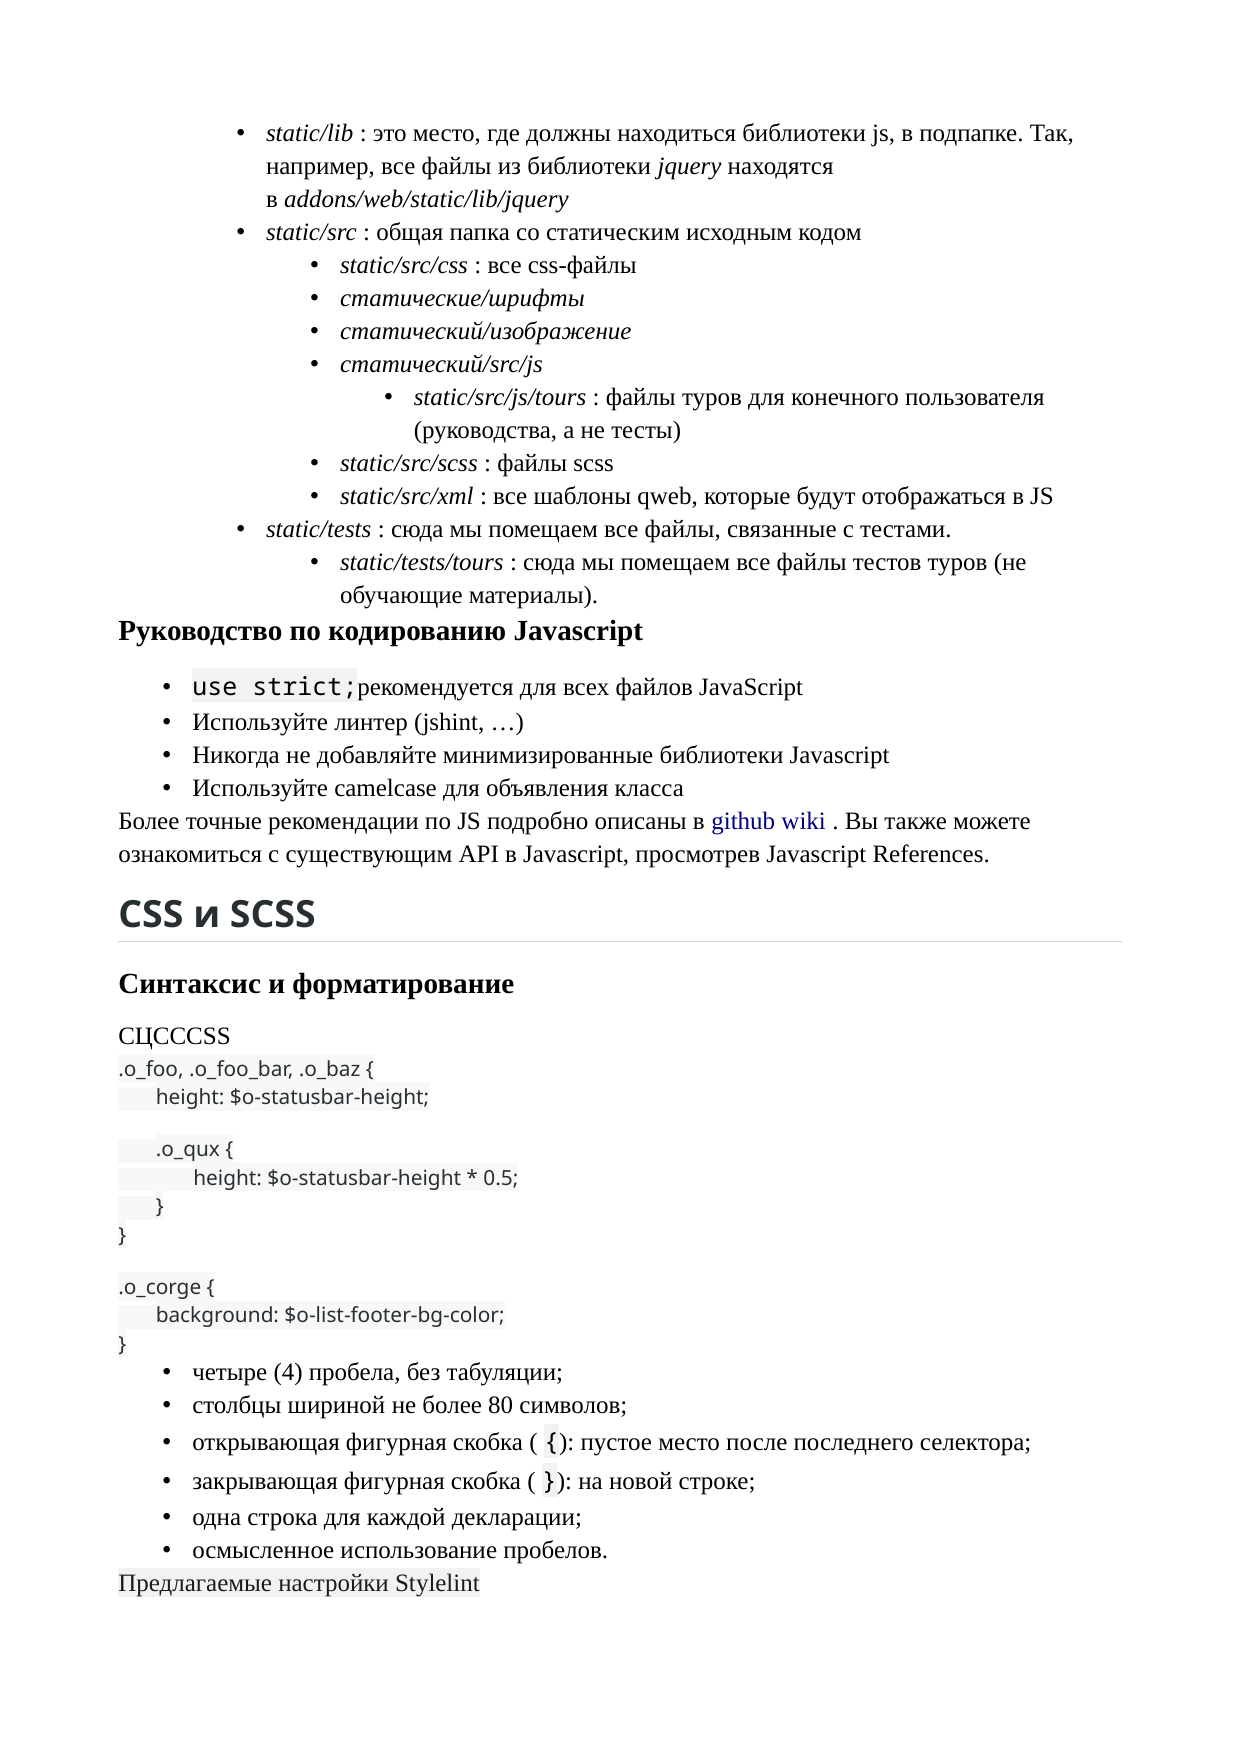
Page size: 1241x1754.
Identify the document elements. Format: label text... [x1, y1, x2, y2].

list static/src/xml : все шаблоны qweb, которые будут отображаться в JS [310, 481, 1122, 510]
list use strict;рекомендуется для всех файлов JavaScript [162, 668, 1122, 702]
list static/src/css : все css-файлы [310, 250, 1122, 279]
list открывающая фигурная скобка ( {): пустое место после последнего селектора; [162, 1423, 1122, 1458]
subtitle Синтаксис и форматирование [118, 966, 1122, 999]
list static/tests/tours : сюда мы помещаем все файлы тестов туров (не обучающие материалы). [310, 547, 1122, 609]
text } [118, 1191, 1122, 1220]
list static/src/scss : файлы scss [310, 448, 1122, 477]
text } [118, 1329, 1122, 1357]
list закрывающая фигурная скобка ( }): на новой строке; [162, 1463, 1122, 1497]
list статический/изображение [310, 316, 1122, 345]
subtitle CSS и SCSS [118, 887, 1122, 941]
text .o_qux { [118, 1134, 1122, 1163]
text .o_corge { [118, 1272, 1122, 1301]
list столбцы шириной не более 80 символов; [162, 1391, 1122, 1419]
list статические/шрифты [310, 283, 1122, 312]
list осмысленное использование пробелов. [162, 1535, 1122, 1564]
list static/src/js/tours : файлы туров для конечного пользователя (руководства, а не тесты) [384, 382, 1122, 444]
list четыре (4) пробела, без табуляции; [162, 1357, 1122, 1386]
text СЦССCSS [118, 1021, 1122, 1049]
text height: $o-statusbar-height * 0.5; [118, 1163, 1122, 1191]
subtitle Руководство по кодированию Javascript [118, 613, 1122, 647]
text background: $o-list-footer-bg-color; [118, 1301, 1122, 1329]
list Никогда не добавляйте минимизированные библиотеки Javascript [162, 740, 1122, 769]
list Используйте camelcase для объявления класса [162, 773, 1122, 802]
text .o_foo, .o_foo_bar, .o_baz { [118, 1054, 1122, 1082]
list одна строка для каждой декларации; [162, 1502, 1122, 1531]
text Более точные рекомендации по JS подробно описаны в github wiki . Вы также можете ознакомиться с существующим API в Javascript, просмотрев Javascript References. [118, 806, 1122, 868]
text height: $o-statusbar-height; [118, 1082, 1122, 1111]
list Используйте линтер (jshint, …) [162, 707, 1122, 736]
text } [118, 1220, 1122, 1248]
list static/lib : это место, где должны находиться библиотеки js, в подпапке. Так, например, все файлы из библиотеки jquery находятся в addons/web/static/lib/jquery [236, 118, 1122, 213]
list static/tests : сюда мы помещаем все файлы, связанные с тестами. [236, 514, 1122, 543]
list static/src : общая папка со статическим исходным кодом [236, 217, 1122, 246]
text Предлагаемые настройки Stylelint [118, 1568, 1122, 1597]
list статический/src/js [310, 349, 1122, 378]
